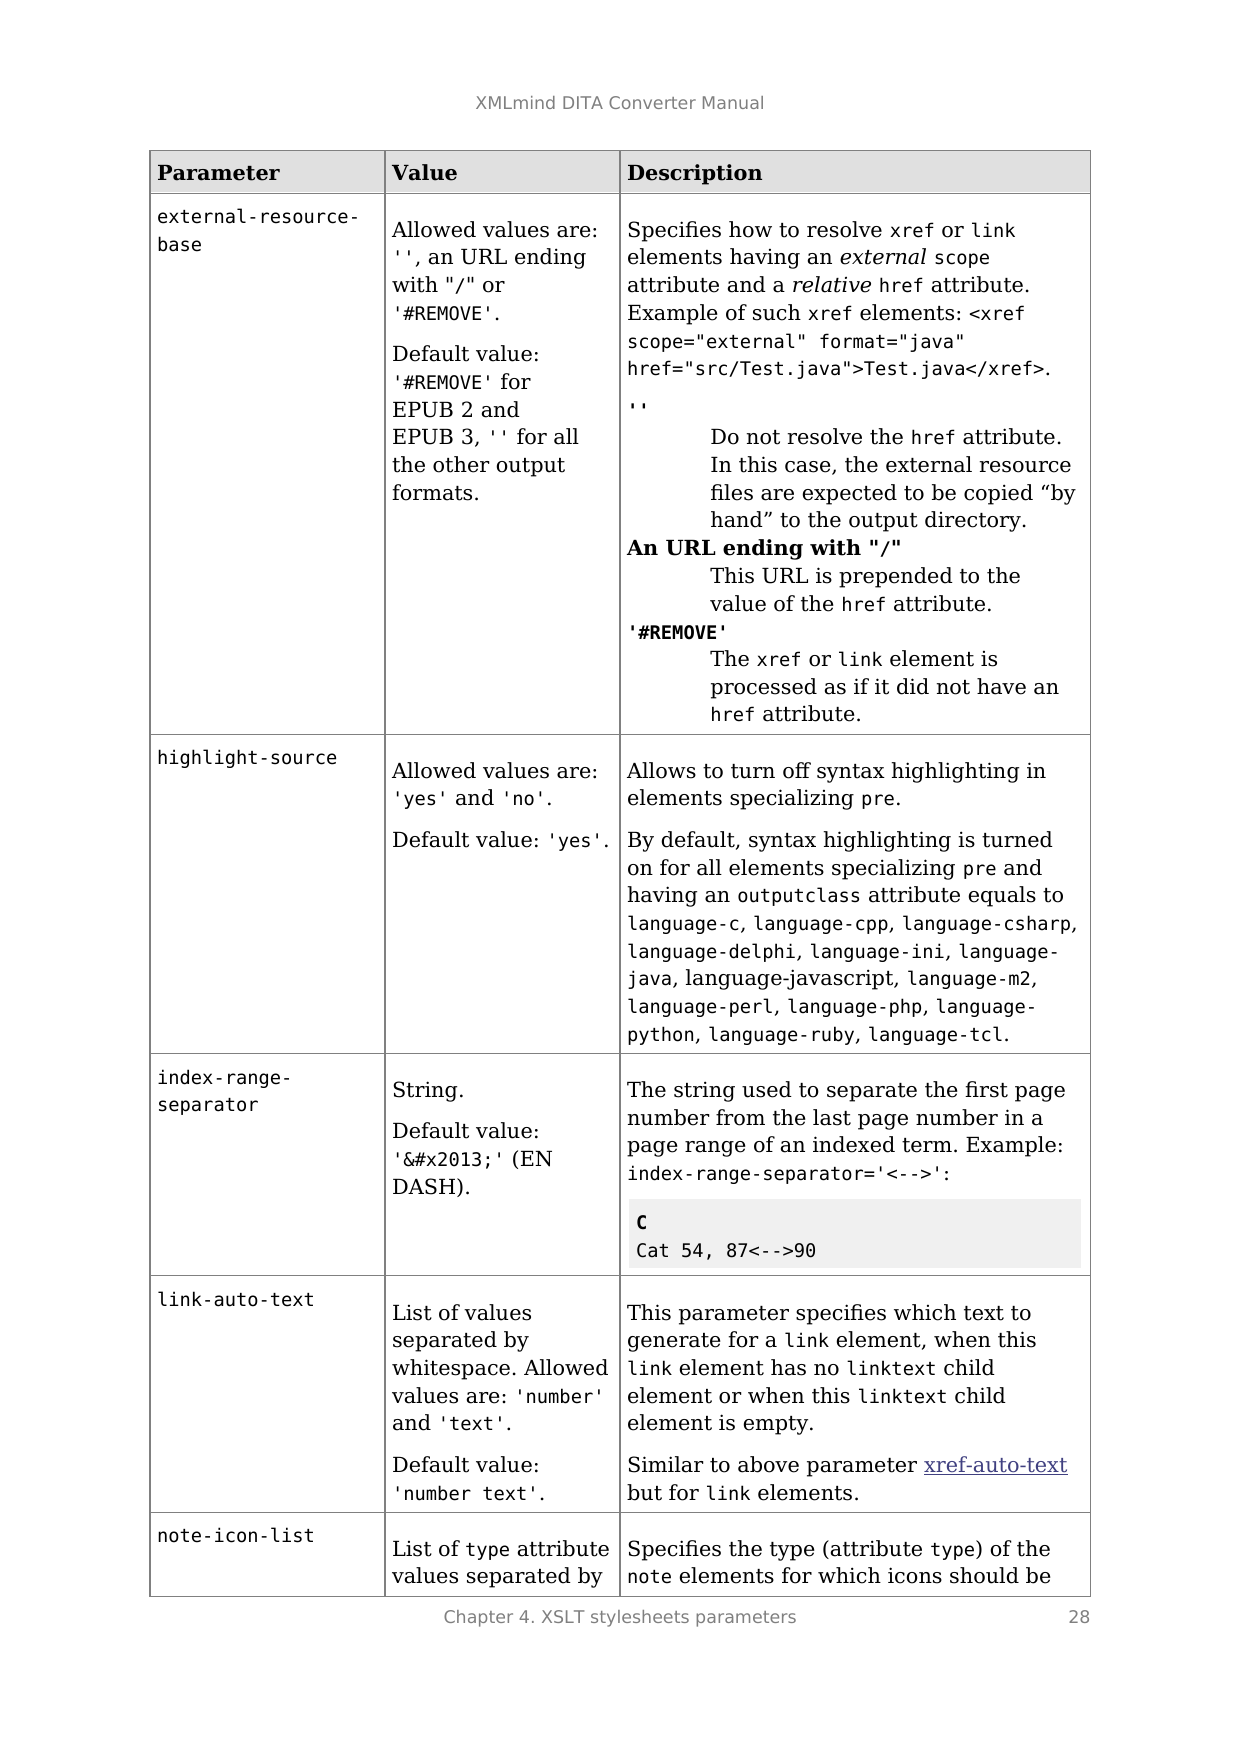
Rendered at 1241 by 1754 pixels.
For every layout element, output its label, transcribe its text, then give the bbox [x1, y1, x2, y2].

table_cell highlight-source [151, 735, 384, 1053]
table_cell Specifies how to resolve xref or link elements having an external scope attribute and a relative href attribute. Example of such xref elements: <xref scope="external" format="java" href="src/Test.java">Test.java</xref>. '' Do not resolve the href attribute. In this case, the external resource files are expected to be copied “by hand” to the output directory. An URL ending with "/" This URL is prepended to the value of the href attribute. '#REMOVE' The xref or link element is processed as if it did not have an href attribute. [621, 194, 1090, 733]
table_cell This parameter specifies which text to generate for a link element, when this link element has no linktext child element or when this linktext child element is empty. Similar to above parameter xref-auto-text but for link elements. [621, 1276, 1090, 1512]
table_cell The string used to separate the first page number from the last page number in a page range of an indexed term. Example: index-range-separator='<-->': C Cat 54, 87<-->90 [621, 1054, 1090, 1275]
table_cell Allowed values are: 'yes' and 'no'. Default value: 'yes'. [386, 735, 619, 1053]
table_cell Specifies the type (attribute type) of the note elements for which icons should be [621, 1513, 1090, 1596]
table_header Parameter [151, 151, 384, 192]
table_cell note-icon-list [151, 1513, 384, 1596]
table_cell List of values separated by whitespace. Allowed values are: 'number' and 'text'. Default value: 'number text'. [386, 1276, 619, 1512]
table_header Description [621, 151, 1090, 192]
table_cell external-resource-base [151, 194, 384, 733]
table_cell String. Default value: '&#x2013;' (EN DASH). [386, 1054, 619, 1275]
table_cell link-auto-text [151, 1276, 384, 1512]
table_cell index-range-separator [151, 1054, 384, 1275]
table_cell Allows to turn off syntax highlighting in elements specializing pre. By default, syntax highlighting is turned on for all elements specializing pre and having an outputclass attribute equals to language-c, language-cpp, language-csharp, language-delphi, language-ini, language-java, language-javascript, language-m2, language-perl, language-php, language-python, language-ruby, language-tcl. [621, 735, 1090, 1053]
table_header Value [386, 151, 619, 192]
table_cell List of type attribute values separated by [386, 1513, 619, 1596]
table_cell Allowed values are: '', an URL ending with "/" or '#REMOVE'. Default value: '#REMOVE' for EPUB 2 and EPUB 3, '' for all the other output formats. [386, 194, 619, 733]
